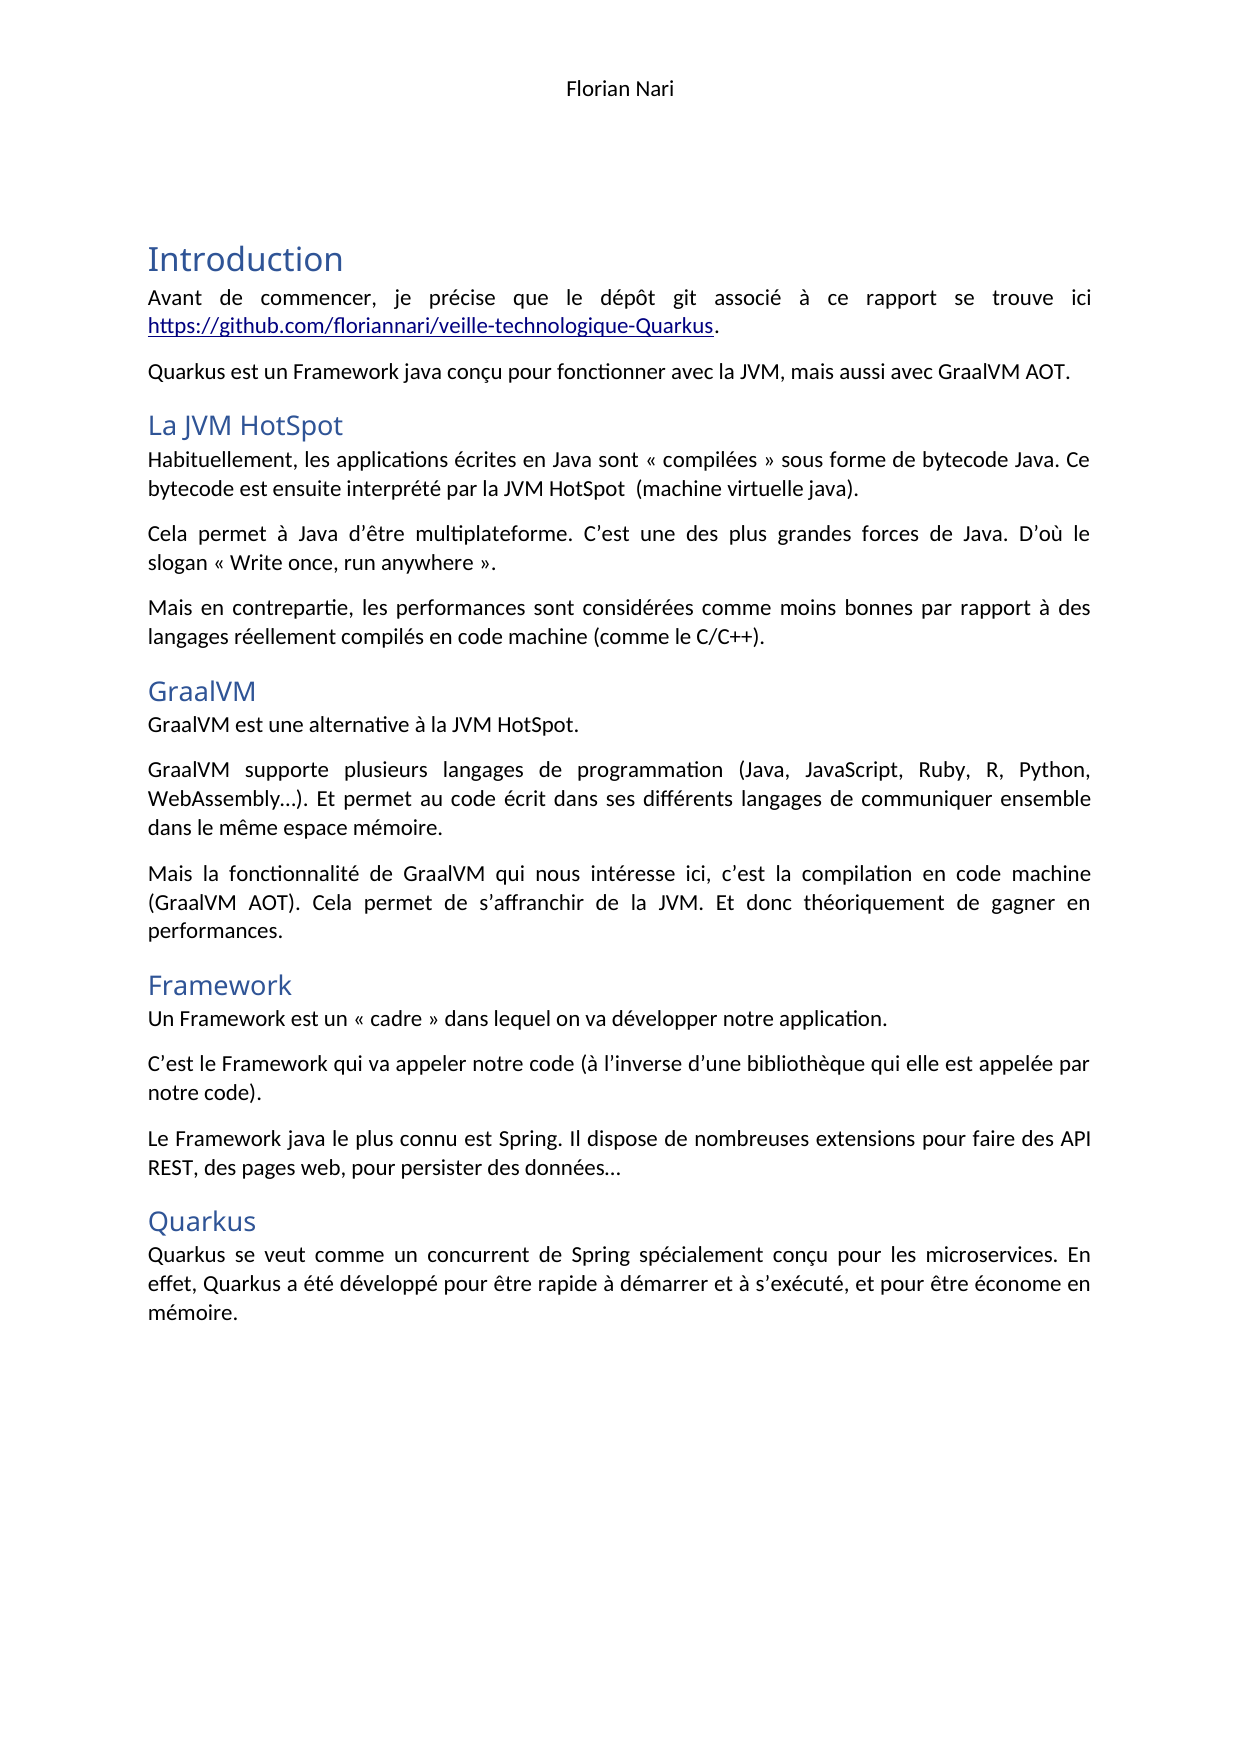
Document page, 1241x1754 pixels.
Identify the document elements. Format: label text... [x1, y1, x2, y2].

text Habituellement, les applications écrites en Java sont « compilées » sous forme de bytecode Java. Ce bytecode est ensuite interprété par la JVM HotSpot (machine virtuelle java). [148, 445, 1093, 502]
text Mais en contrepartie, les performances sont considérées comme moins bonnes par rapport à des langages réellement compilés en code machine (comme le C/C++). [148, 593, 1093, 650]
subtitle Quarkus [148, 1202, 1093, 1239]
text Quarkus est un Framework java conçu pour fonctionner avec la JVM, mais aussi avec GraalVM AOT. [148, 357, 1093, 385]
text Avant de commencer, je précise que le dépôt git associé à ce rapport se trouve ici https://github.com/floriannari/veille-technologique-Quarkus. [148, 283, 1093, 340]
text Cela permet à Java d’être multiplateforme. C’est une des plus grandes forces de Java. D’où le slogan « Write once, run anywhere ». [148, 519, 1093, 576]
subtitle GraalVM [148, 672, 1093, 709]
text GraalVM est une alternative à la JVM HotSpot. [148, 710, 1093, 738]
text Un Framework est un « cadre » dans lequel on va développer notre application. [148, 1004, 1093, 1032]
text Mais la fonctionnalité de GraalVM qui nous intéresse ici, c’est la compilation en code machine (GraalVM AOT). Cela permet de s’affranchir de la JVM. Et donc théoriquement de gagner en performances. [148, 859, 1093, 944]
text Quarkus se veut comme un concurrent de Spring spécialement conçu pour les microservices. En effet, Quarkus a été développé pour être rapide à démarrer et à s’exécuté, et pour être économe en mémoire. [148, 1240, 1093, 1326]
subtitle Introduction [148, 236, 1093, 281]
text Le Framework java le plus connu est Spring. Il dispose de nombreuses extensions pour faire des API REST, des pages web, pour persister des données… [148, 1124, 1093, 1181]
text C’est le Framework qui va appeler notre code (à l’inverse d’une bibliothèque qui elle est appelée par notre code). [148, 1049, 1093, 1106]
subtitle Framework [148, 966, 1093, 1003]
text GraalVM supporte plusieurs langages de programmation (Java, JavaScript, Ruby, R, Python, WebAssembly…). Et permet au code écrit dans ses différents langages de communiquer ensemble dans le même espace mémoire. [148, 756, 1093, 841]
subtitle La JVM HotSpot [148, 407, 1093, 444]
